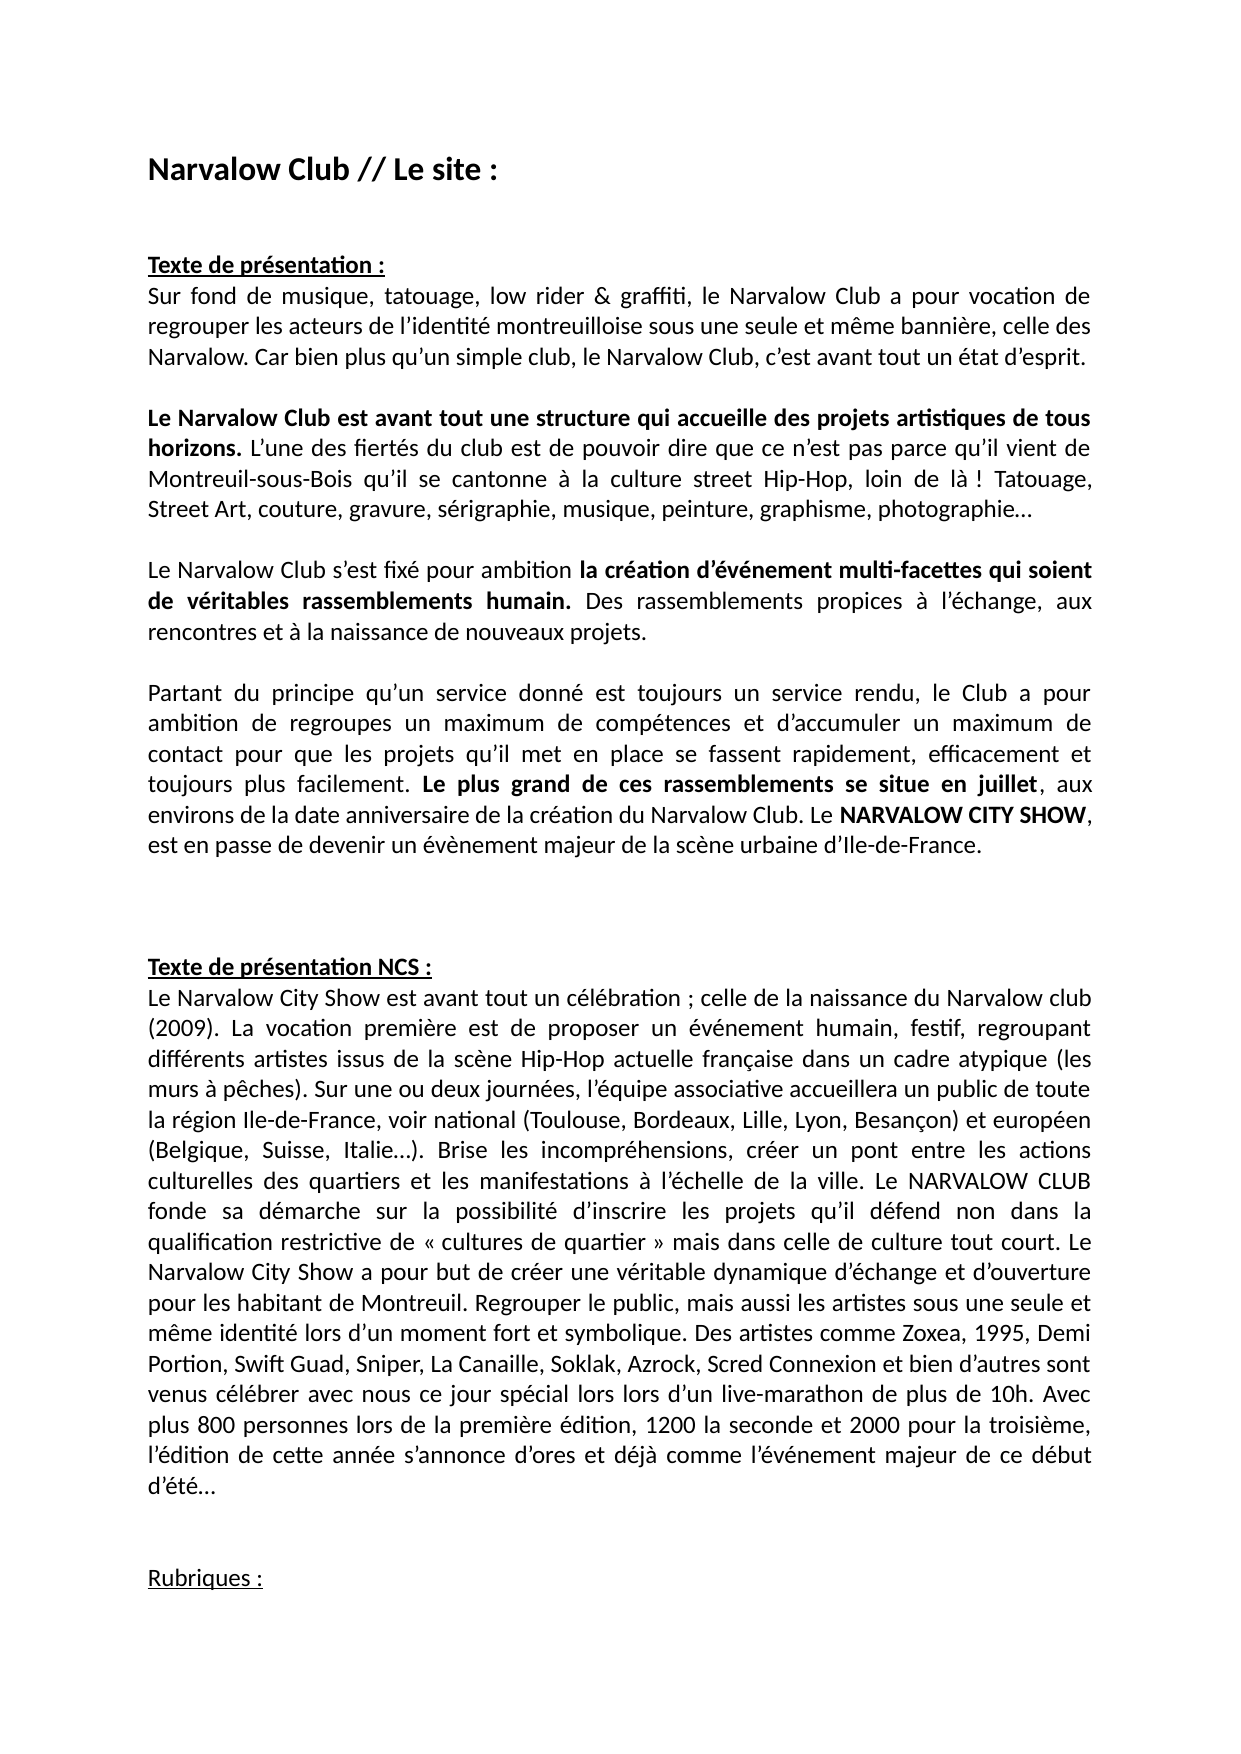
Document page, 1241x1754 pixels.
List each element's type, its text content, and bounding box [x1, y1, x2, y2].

text Rubriques : [148, 1562, 1093, 1592]
text Narvalow Club // Le site : [148, 148, 1093, 188]
text ­Le Narvalow Club est avant tout une structure qui accueille des projets artistiques de tous horizons. L’une des fiertés du club est de pouvoir dire que ce n’est pas parce qu’il vient de Montreuil-sous-Bois qu’il se cantonne à la culture street Hip-Hop, loin de là ! Tatouage, Street Art, couture, gravure, sérigraphie, musique, peinture, graphisme, photographie… [148, 402, 1093, 524]
text Le Narvalow City Show est avant tout un célébration ; celle de la naissance du Narvalow club (2009). La vocation première est de proposer un événement humain, festif, regroupant différents artistes issus de la scène Hip-Hop actuelle française dans un cadre atypique (les murs à pêches). Sur une ou deux journées, l’équipe associative accueillera un public de toute la région Ile-de-France, voir national (Toulouse, Bordeaux, Lille, Lyon, Besançon) et européen (Belgique, Suisse, Italie…). Brise les incompréhensions, créer un pont entre les actions culturelles des quartiers et les manifestations à l’échelle de la ville. Le NARVALOW CLUB fonde sa démarche sur la possibilité d’inscrire les projets qu’il défend non dans la qualification restrictive de « cultures de quartier » mais dans celle de culture tout court. Le Narvalow City Show a pour but de créer une véritable dynamique d’échange et d’ouverture pour les habitant de Montreuil. Regrouper le public, mais aussi les artistes sous une seule et même identité lors d’un moment fort et symbolique. Des artistes comme Zoxea, 1995, Demi Portion, Swift Guad, Sniper, La Canaille, Soklak, Azrock, Scred Connexion et bien d’autres sont venus célébrer avec nous ce jour spécial lors lors d’un live-marathon de plus de 10h. Avec plus 800 personnes lors de la première édition, 1200 la seconde et 2000 pour la troisième, l’édition de cette année s’annonce d’ores et déjà comme l’événement majeur de ce début d’été… [148, 982, 1093, 1501]
text Texte de présentation NCS : [148, 951, 1093, 982]
text Texte de présentation : [148, 249, 1093, 280]
text Sur fond de musique, tatouage, low rider & graffiti, le Narvalow Club a pour vocation de regrouper les acteurs de l’identité montreuilloise sous une seule et même bannière, celle des Narvalow. Car bien plus qu’un simple club, le Narvalow Club, c’est avant tout un état d’esprit. [148, 280, 1093, 371]
text Le Narvalow Club s’est fixé pour ambition la création d’événement multi-facettes qui soient de véritables rassemblements humain. Des rassemblements propices à l’échange, aux rencontres et à la naissance de nouveaux projets. [148, 554, 1093, 646]
text Partant du principe qu’un service donné est toujours un service rendu, le Club a pour ambition de regroupes un maximum de compétences et d’accumuler un maximum de contact pour que les projets qu’il met en place se fassent rapidement, efficacement et toujours plus facilement. Le plus grand de ces rassemblements se situe en juillet, aux environs de la date anniversaire de la création du Narvalow Club. Le NARVALOW CITY SHOW, est en passe de devenir un évènement majeur de la scène urbaine d’Ile-de-France. [148, 677, 1093, 860]
